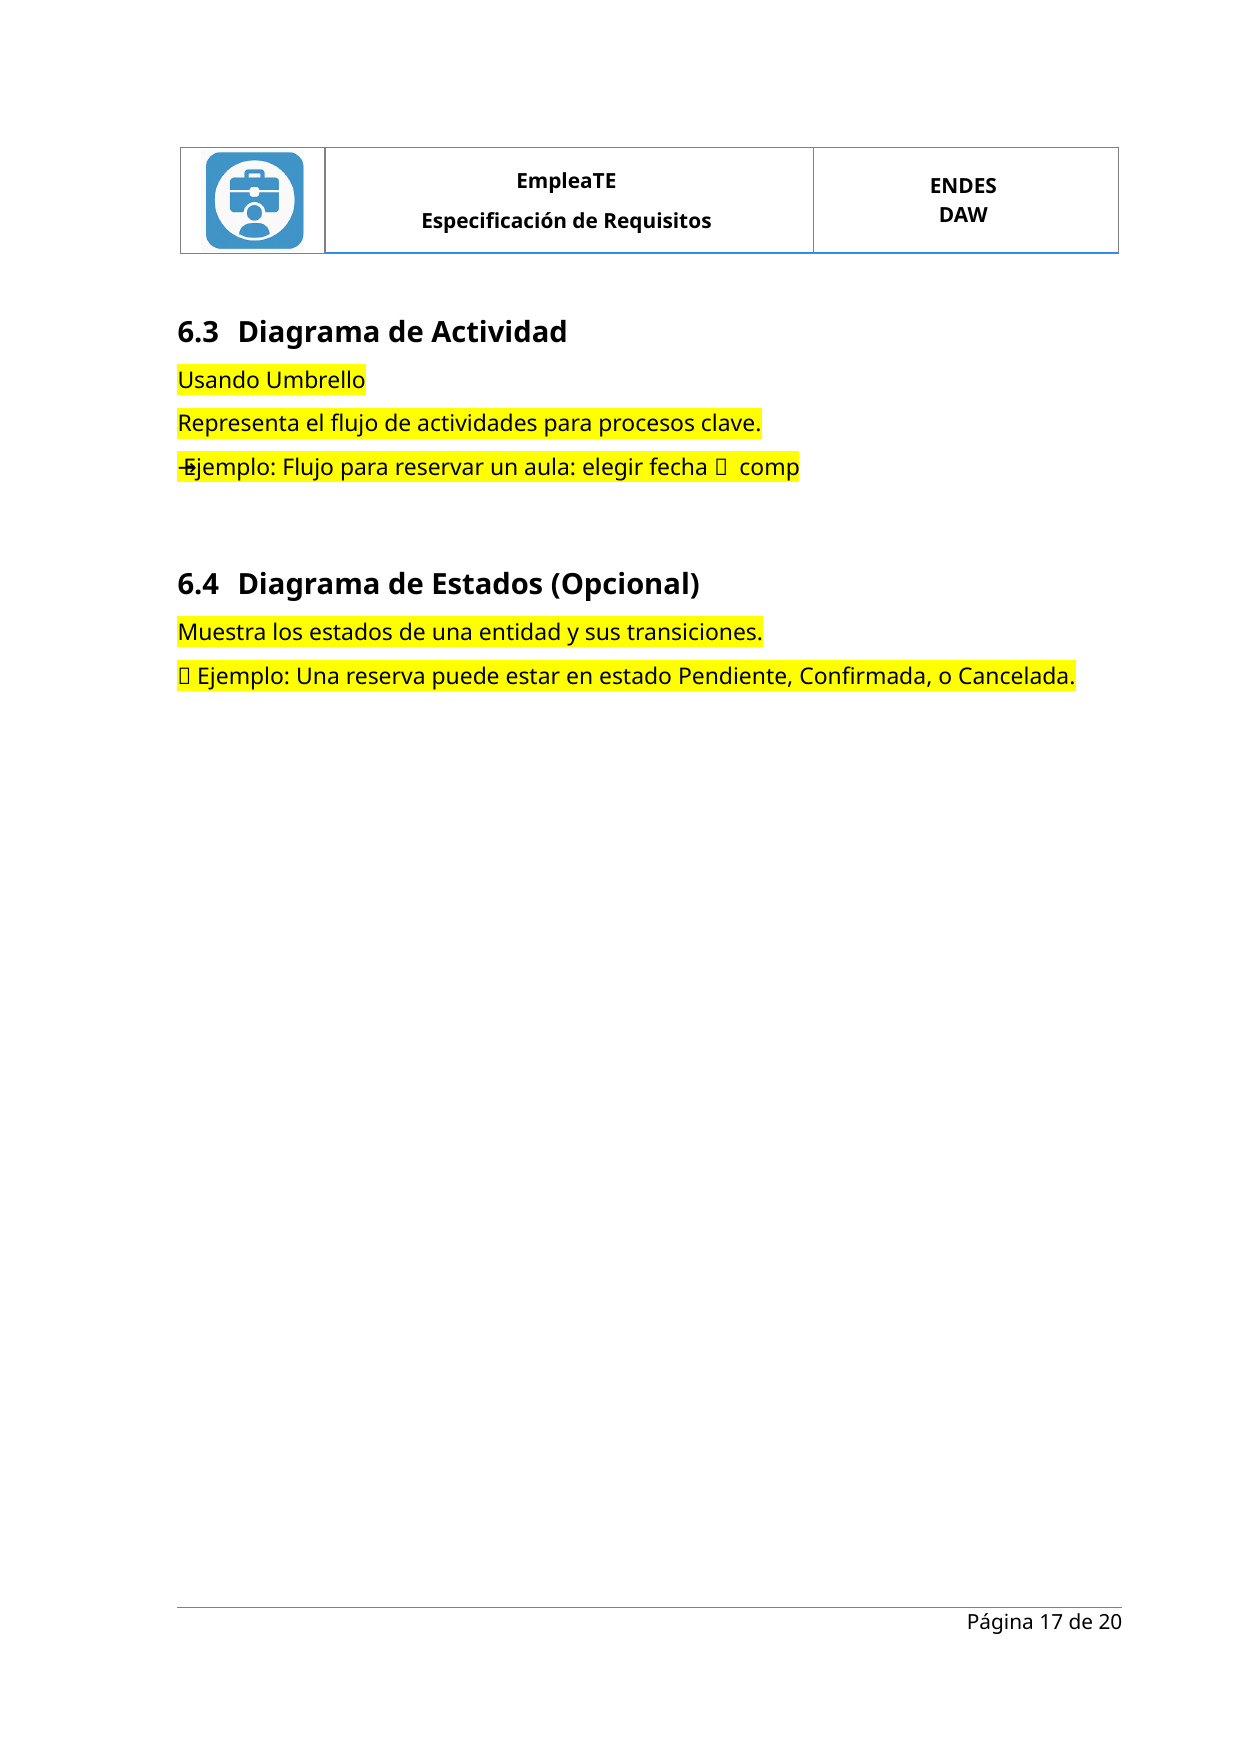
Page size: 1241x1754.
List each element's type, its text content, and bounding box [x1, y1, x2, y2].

text Usando Umbrello [177, 364, 1122, 395]
text 🔹 Ejemplo: Flujo para reservar un aula: elegir fecha → comp [177, 451, 1122, 482]
subtitle Diagrama de Actividad [177, 311, 1122, 351]
text Muestra los estados de una entidad y sus transiciones. [177, 616, 1122, 647]
text Representa el flujo de actividades para procesos clave. [177, 407, 1122, 439]
picture [201, 150, 304, 252]
text 🔹 Ejemplo: Una reserva puede estar en estado Pendiente, Confirmada, o Cancelada. [177, 659, 1122, 691]
subtitle Diagrama de Estados (Opcional) [177, 564, 1122, 603]
